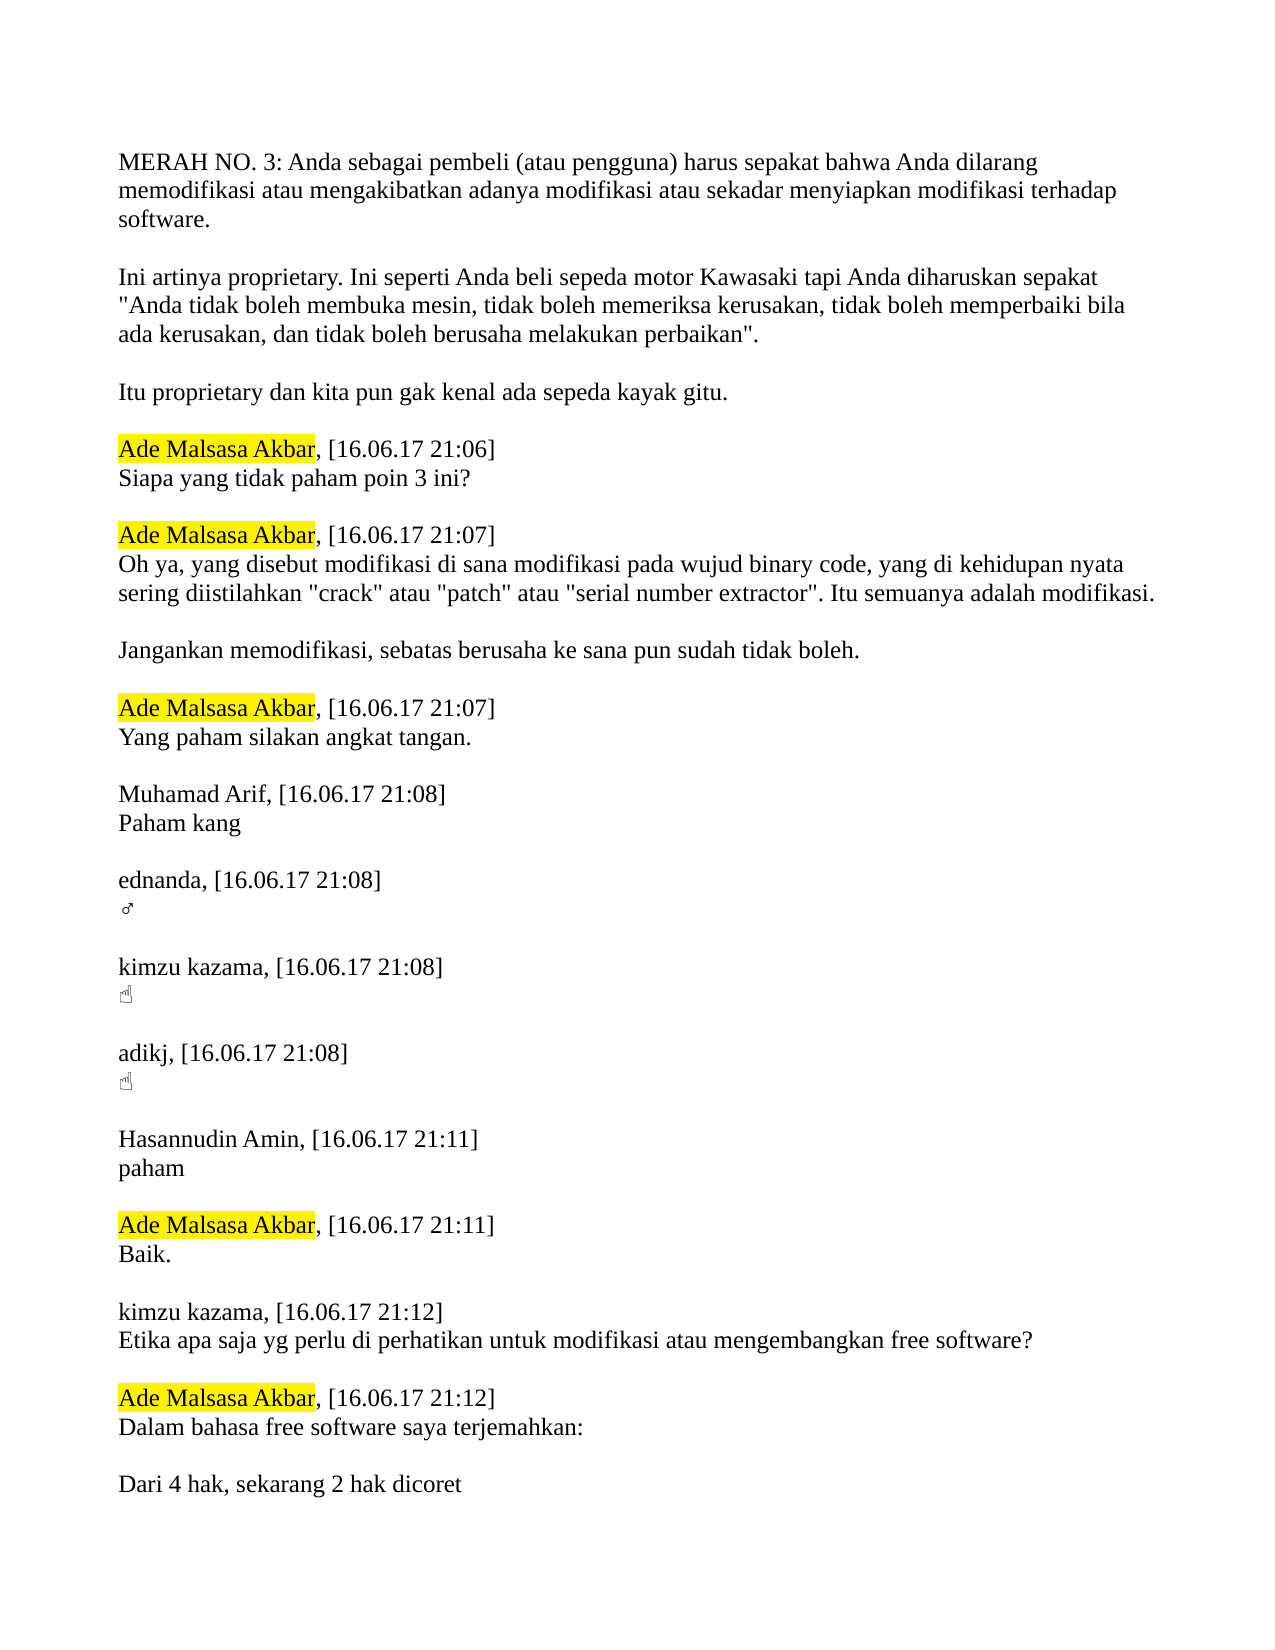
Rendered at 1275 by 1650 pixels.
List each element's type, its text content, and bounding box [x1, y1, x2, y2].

text ☝️ [118, 981, 1157, 1009]
text ednanda, [16.06.17 21:08] [118, 866, 1157, 894]
text Itu proprietary dan kita pun gak kenal ada sepeda kayak gitu. [118, 377, 1157, 406]
text Siapa yang tidak paham poin 3 ini? [118, 463, 1157, 492]
text Paham kang [118, 808, 1157, 837]
text Jangankan memodifikasi, sebatas berusaha ke sana pun sudah tidak boleh. [118, 636, 1157, 664]
text Muhamad Arif, [16.06.17 21:08] [118, 779, 1157, 808]
text Baik. [118, 1239, 1157, 1268]
text kimzu kazama, [16.06.17 21:08] [118, 952, 1157, 981]
text kimzu kazama, [16.06.17 21:12] [118, 1297, 1157, 1326]
text Oh ya, yang disebut modifikasi di sana modifikasi pada wujud binary code, yang di kehidupan nyata sering diistilahkan "crack" atau "patch" atau "serial number extractor". Itu semuanya adalah modifikasi. [118, 549, 1157, 607]
text Dalam bahasa free software saya terjemahkan: [118, 1412, 1157, 1441]
text Ade Malsasa Akbar, [16.06.17 21:07] [118, 521, 1157, 549]
text paham [118, 1153, 1157, 1182]
text 🙋‍♂ [118, 894, 1157, 923]
text Etika apa saja yg perlu di perhatikan untuk modifikasi atau mengembangkan free software? [118, 1326, 1157, 1354]
text Ade Malsasa Akbar, [16.06.17 21:07] [118, 693, 1157, 722]
text Yang paham silakan angkat tangan. [118, 722, 1157, 751]
text Ade Malsasa Akbar, [16.06.17 21:11] [118, 1211, 1157, 1239]
text MERAH NO. 3: Anda sebagai pembeli (atau pengguna) harus sepakat bahwa Anda dilarang memodifikasi atau mengakibatkan adanya modifikasi atau sekadar menyiapkan modifikasi terhadap software. [118, 147, 1157, 233]
text Ade Malsasa Akbar, [16.06.17 21:12] [118, 1383, 1157, 1412]
text Dari 4 hak, sekarang 2 hak dicoret [118, 1469, 1157, 1498]
text Hasannudin Amin, [16.06.17 21:11] [118, 1124, 1157, 1153]
text adikj, [16.06.17 21:08] [118, 1038, 1157, 1067]
text Ade Malsasa Akbar, [16.06.17 21:06] [118, 434, 1157, 463]
text ☝️ [118, 1067, 1157, 1096]
text Ini artinya proprietary. Ini seperti Anda beli sepeda motor Kawasaki tapi Anda diharuskan sepakat "Anda tidak boleh membuka mesin, tidak boleh memeriksa kerusakan, tidak boleh memperbaiki bila ada kerusakan, dan tidak boleh berusaha melakukan perbaikan". [118, 262, 1157, 348]
